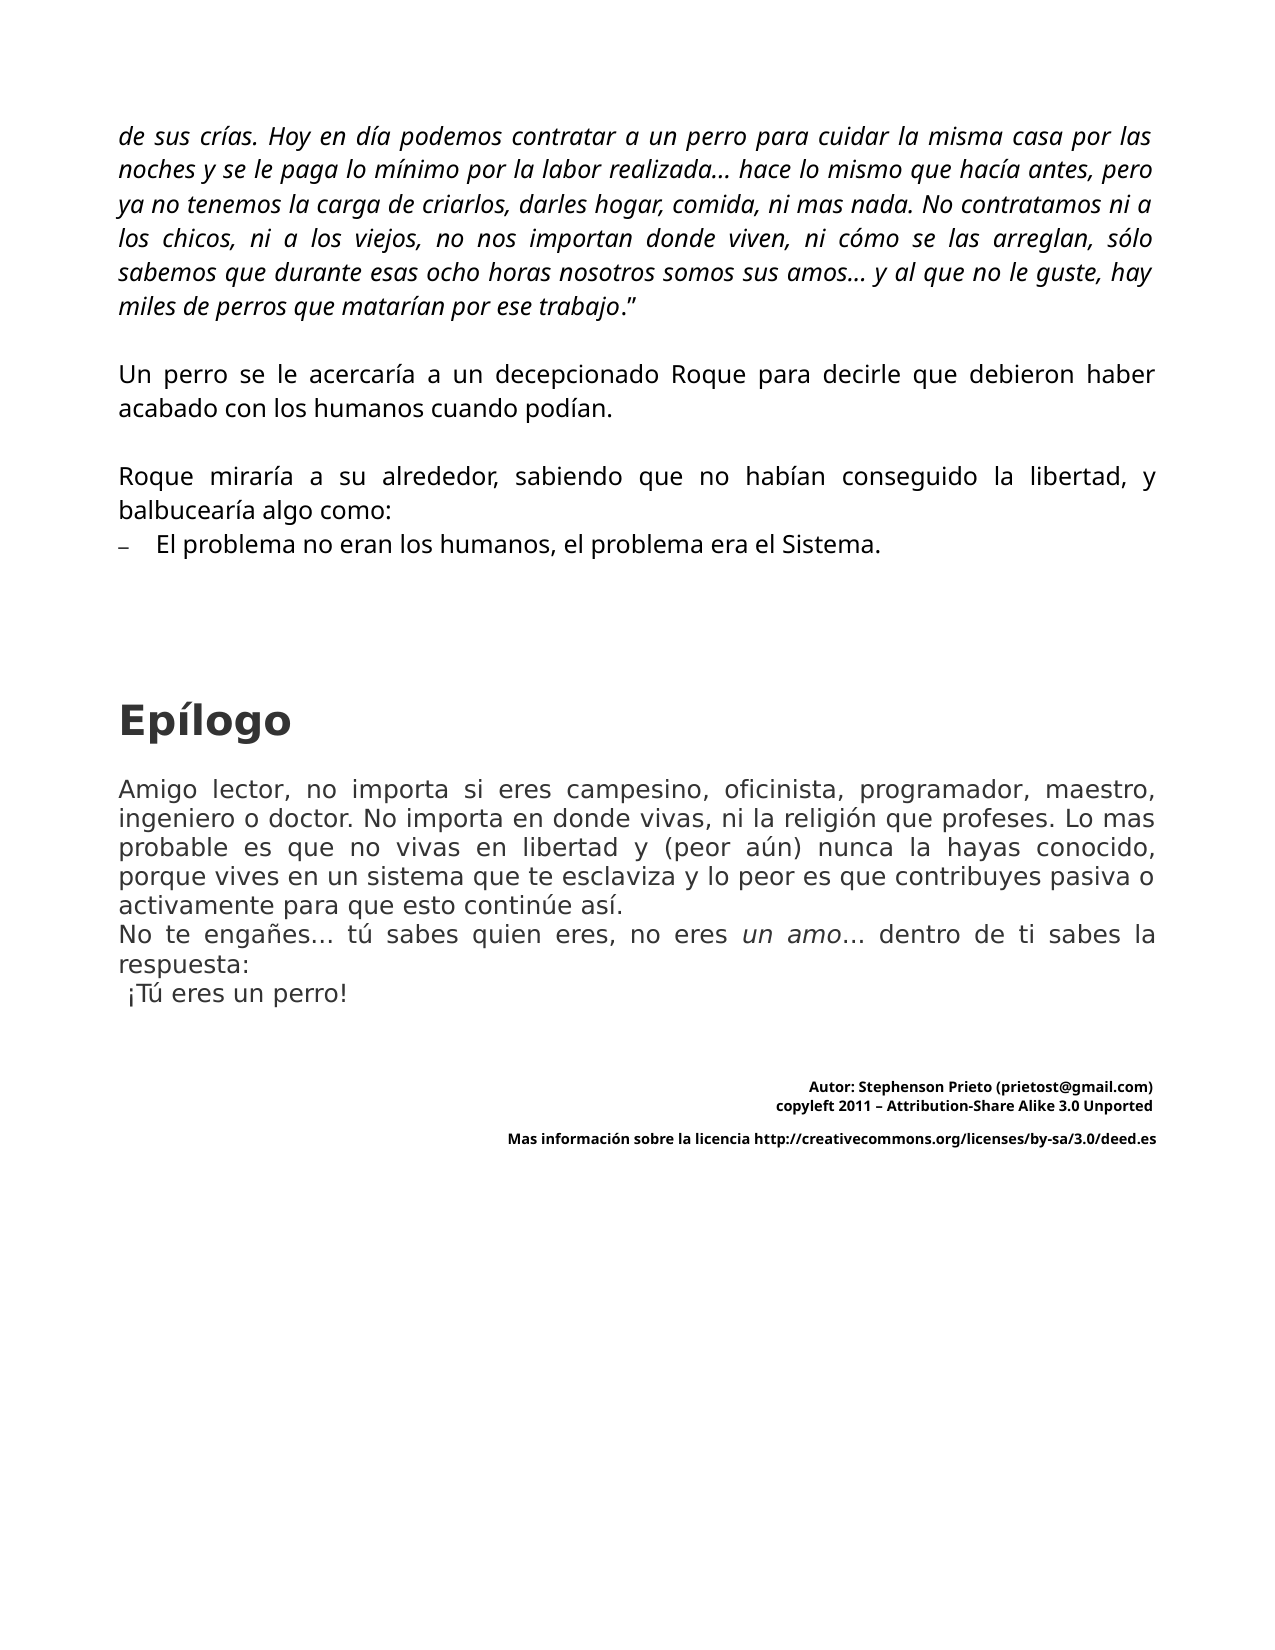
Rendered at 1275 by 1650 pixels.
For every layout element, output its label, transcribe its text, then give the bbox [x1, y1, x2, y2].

list El problema no eran los humanos, el problema era el Sistema. [118, 527, 1157, 561]
text Autor: Stephenson Prieto (prietost@gmail.com) [118, 1076, 1157, 1096]
text Un perro se le acercaría a un decepcionado Roque para decirle que debieron haber acabado con los humanos cuando podían. [118, 357, 1157, 425]
text Amigo lector, no importa si eres campesino, oficinista, programador, maestro, ingeniero o doctor. No importa en donde vivas, ni la religión que profeses. Lo mas probable es que no vivas en libertad y (peor aún) nunca la hayas conocido, porque vives en un sistema que te esclaviza y lo peor es que contribuyes pasiva o activamente para que esto continúe así. [118, 775, 1157, 921]
text Roque miraría a su alrededor, sabiendo que no habían conseguido la libertad, y balbucearía algo como: [118, 459, 1157, 527]
text copyleft 2011 – Attribution-Share Alike 3.0 Unported [118, 1096, 1157, 1116]
text Mas información sobre la licencia http://creativecommons.org/licenses/by-sa/3.0/deed.es [118, 1129, 1157, 1148]
text Epílogo [118, 697, 1157, 746]
text ¡Tú eres un perro! [118, 979, 1157, 1008]
text de sus crías. Hoy en día podemos contratar a un perro para cuidar la misma casa por las noches y se le paga lo mínimo por la labor realizada... hace lo mismo que hacía antes, pero ya no tenemos la carga de criarlos, darles hogar, comida, ni mas nada. No contratamos ni a los chicos, ni a los viejos, no nos importan donde viven, ni cómo se las arreglan, sólo sabemos que durante esas ocho horas nosotros somos sus amos... y al que no le guste, hay miles de perros que matarían por ese trabajo.” [118, 118, 1157, 322]
text No te engañes... tú sabes quien eres, no eres un amo... dentro de ti sabes la respuesta: [118, 921, 1157, 979]
